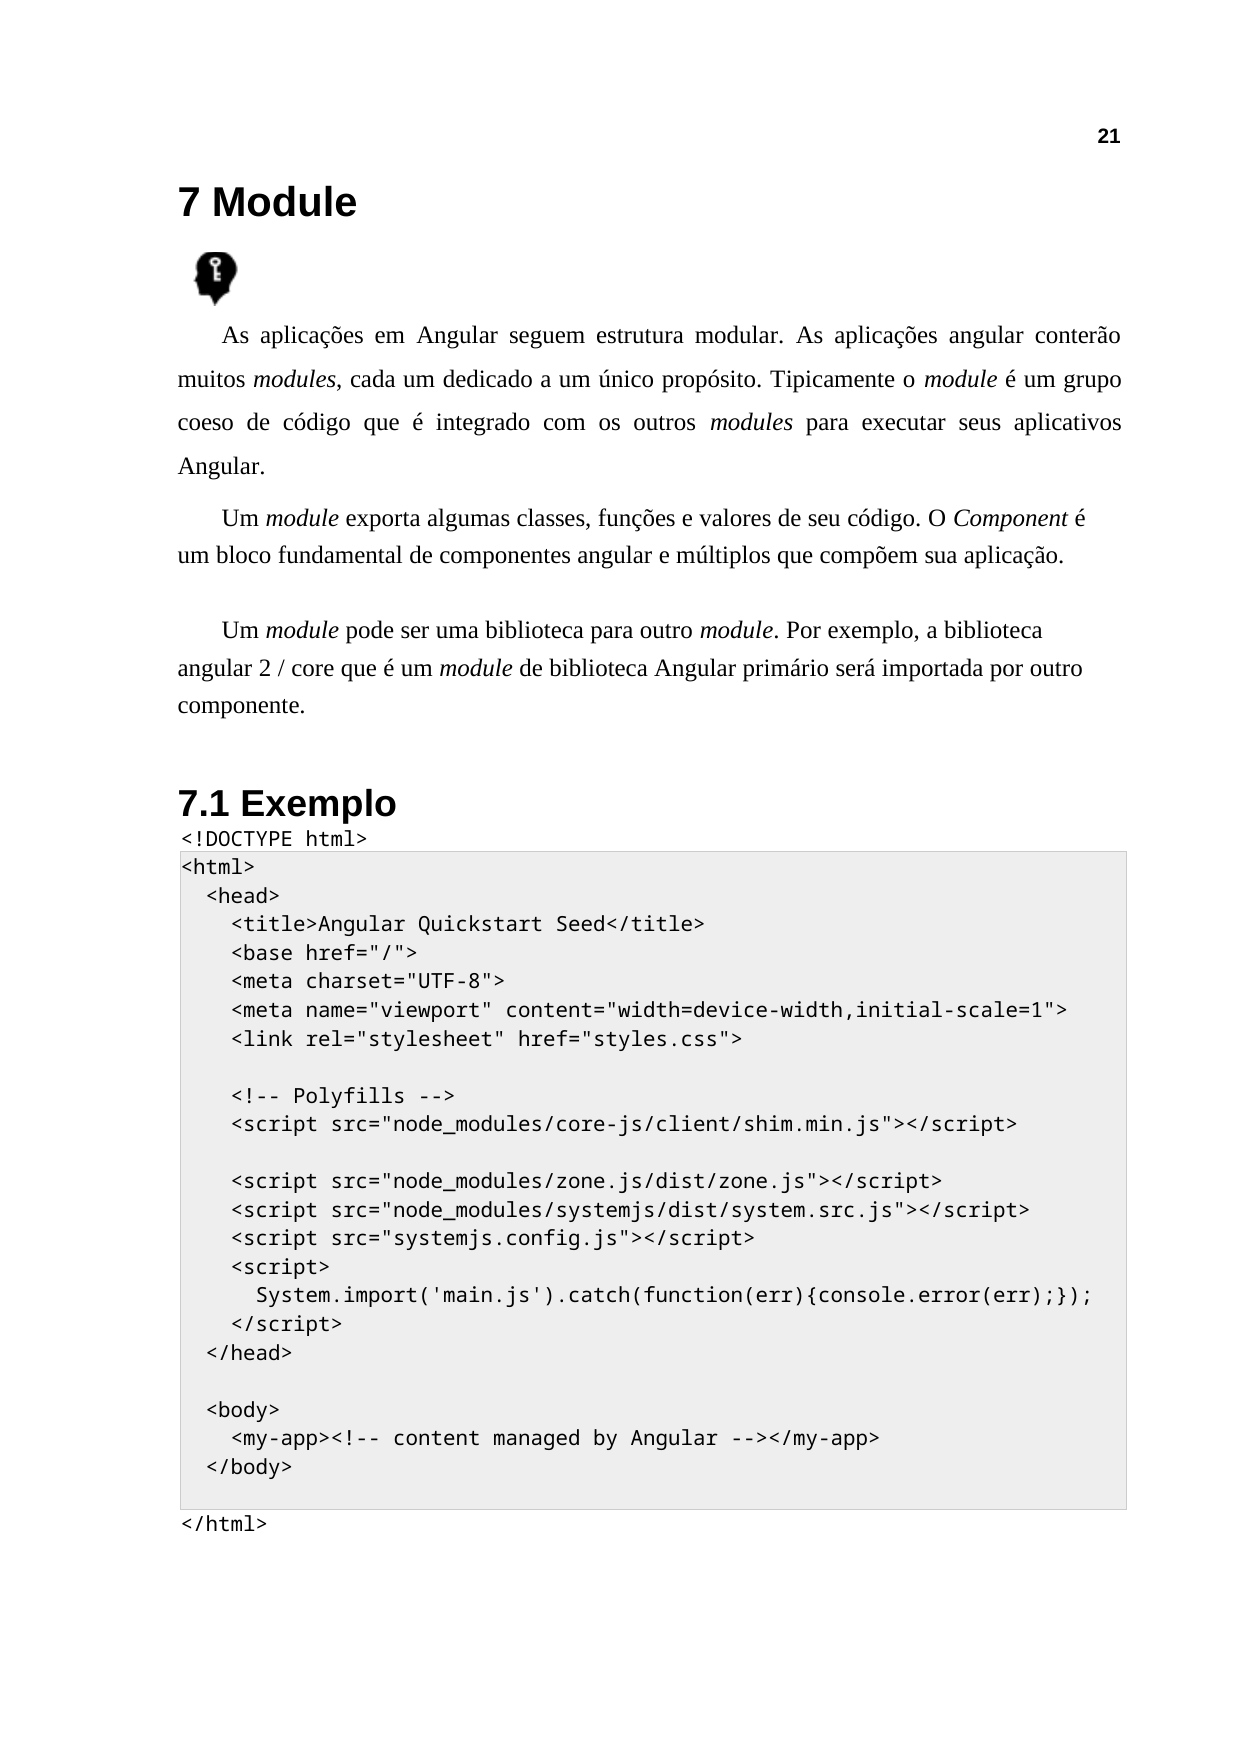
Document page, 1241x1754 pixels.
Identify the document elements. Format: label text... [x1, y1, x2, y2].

subtitle Module [177, 177, 1122, 225]
picture [189, 252, 243, 306]
text Um module pode ser uma biblioteca para outro module. Por exemplo, a biblioteca angular 2 / core que é um module de biblioteca Angular primário será importada por outro componente. [177, 607, 1122, 719]
text As aplicações em Angular seguem estrutura modular. As aplicações angular conterão muitos modules, cada um dedicado a um único propósito. Tipicamente o module é um grupo coeso de código que é integrado com os outros modules para executar seus aplicativos Angular. [177, 249, 1122, 479]
text Um module exporta algumas classes, funções e valores de seu código. O Component é um bloco fundamental de componentes angular e múltiplos que compõem sua aplicação. [177, 494, 1122, 569]
subtitle Exemplo [177, 781, 1122, 824]
